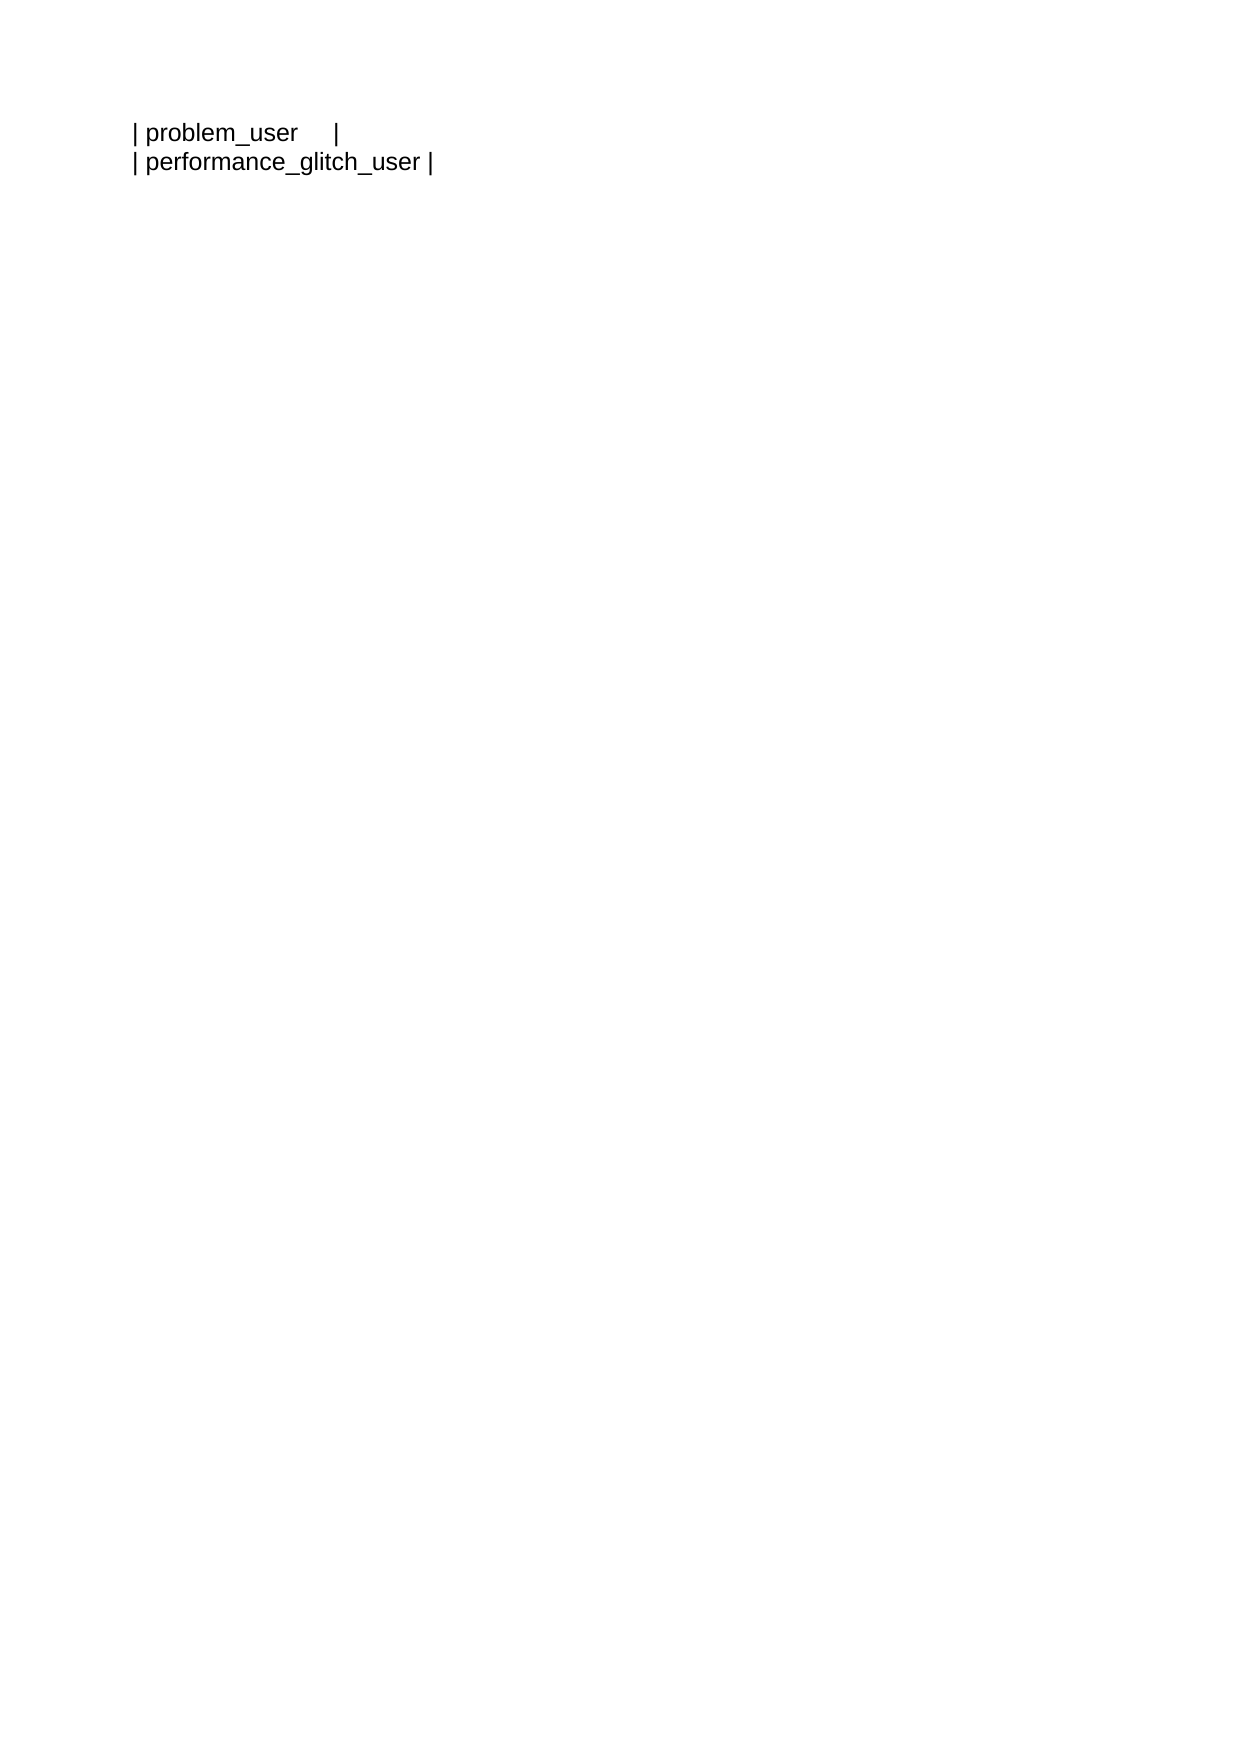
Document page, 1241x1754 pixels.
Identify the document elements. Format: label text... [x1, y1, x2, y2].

text | performance_glitch_user | [118, 147, 1122, 176]
text | problem_user | [118, 118, 1122, 147]
